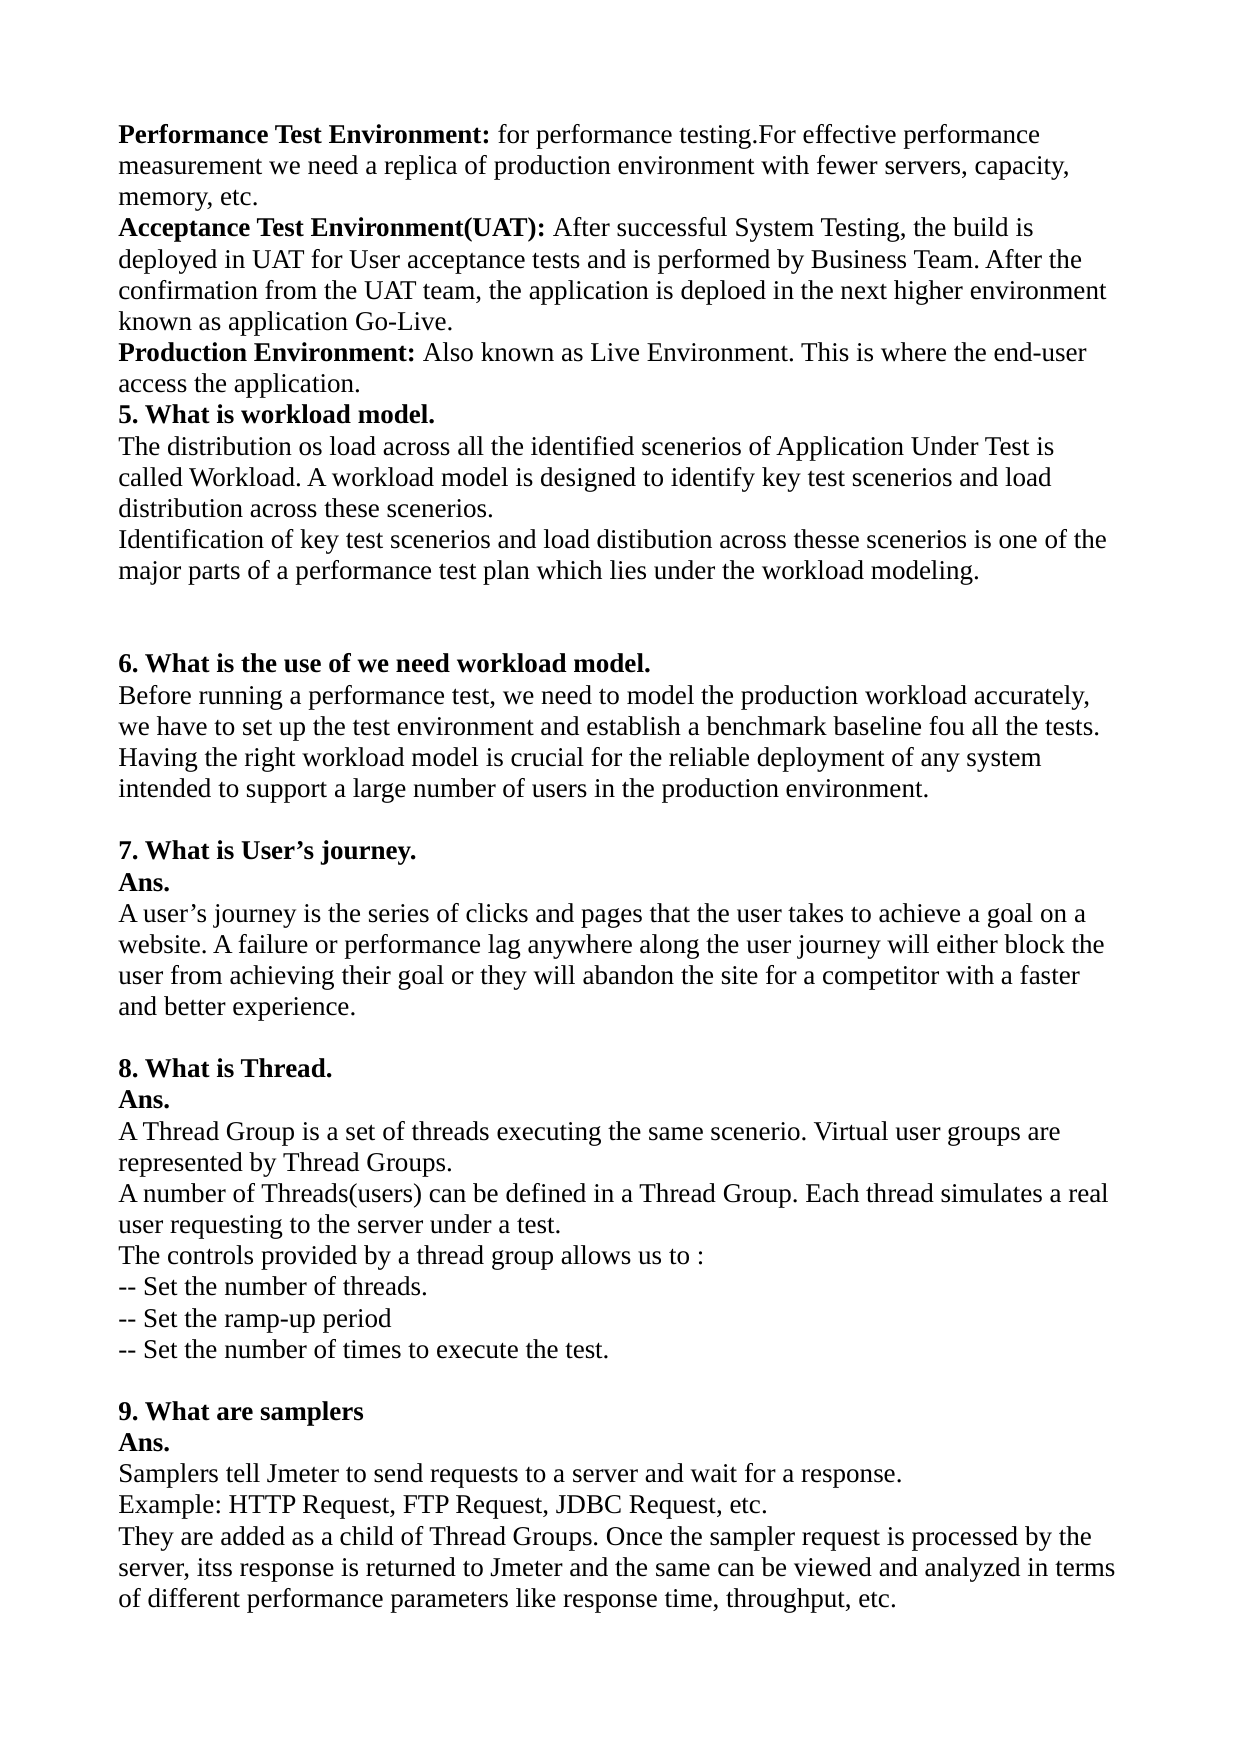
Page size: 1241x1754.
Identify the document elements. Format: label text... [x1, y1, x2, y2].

text A number of Threads(users) can be defined in a Thread Group. Each thread simulates a real user requesting to the server under a test. [118, 1177, 1122, 1239]
text 5. What is workload model. [118, 398, 1122, 429]
text 6. What is the use of we need workload model. [118, 648, 1122, 679]
text Ans. [118, 1426, 1122, 1457]
text Ans. [118, 1084, 1122, 1115]
text 7. What is User’s journey. [118, 834, 1122, 866]
text Production Environment: Also known as Live Environment. This is where the end-user access the application. [118, 336, 1122, 398]
text Performance Test Environment: for performance testing.For effective performance measurement we need a replica of production environment with fewer servers, capacity, memory, etc. [118, 118, 1122, 212]
text Before running a performance test, we need to model the production workload accurately, we have to set up the test environment and establish a benchmark baseline fou all the tests. Having the right workload model is crucial for the reliable deployment of any system intended to support a large number of users in the production environment. [118, 679, 1122, 803]
text -- Set the number of threads. [118, 1271, 1122, 1302]
text Samplers tell Jmeter to send requests to a server and wait for a response. [118, 1457, 1122, 1488]
text -- Set the number of times to execute the test. [118, 1333, 1122, 1364]
text The distribution os load across all the identified scenerios of Application Under Test is called Workload. A workload model is designed to identify key test scenerios and load distribution across these scenerios. [118, 429, 1122, 523]
text 8. What is Thread. [118, 1052, 1122, 1084]
text 9. What are samplers [118, 1395, 1122, 1426]
text Example: HTTP Request, FTP Request, JDBC Request, etc. [118, 1488, 1122, 1520]
text Ans. [118, 866, 1122, 897]
text -- Set the ramp-up period [118, 1302, 1122, 1333]
text The controls provided by a thread group allows us to : [118, 1239, 1122, 1271]
text A Thread Group is a set of threads executing the same scenerio. Virtual user groups are represented by Thread Groups. [118, 1115, 1122, 1177]
text A user’s journey is the series of clicks and pages that the user takes to achieve a goal on a website. A failure or performance lag anywhere along the user journey will either block the user from achieving their goal or they will abandon the site for a competitor with a faster and better experience. [118, 897, 1122, 1021]
text Identification of key test scenerios and load distibution across thesse scenerios is one of the major parts of a performance test plan which lies under the workload modeling. [118, 523, 1122, 585]
text They are added as a child of Thread Groups. Once the sampler request is processed by the server, itss response is returned to Jmeter and the same can be viewed and analyzed in terms of different performance parameters like response time, throughput, etc. [118, 1520, 1122, 1613]
text Acceptance Test Environment(UAT): After successful System Testing, the build is deployed in UAT for User acceptance tests and is performed by Business Team. After the confirmation from the UAT team, the application is deploed in the next higher environment known as application Go-Live. [118, 212, 1122, 336]
